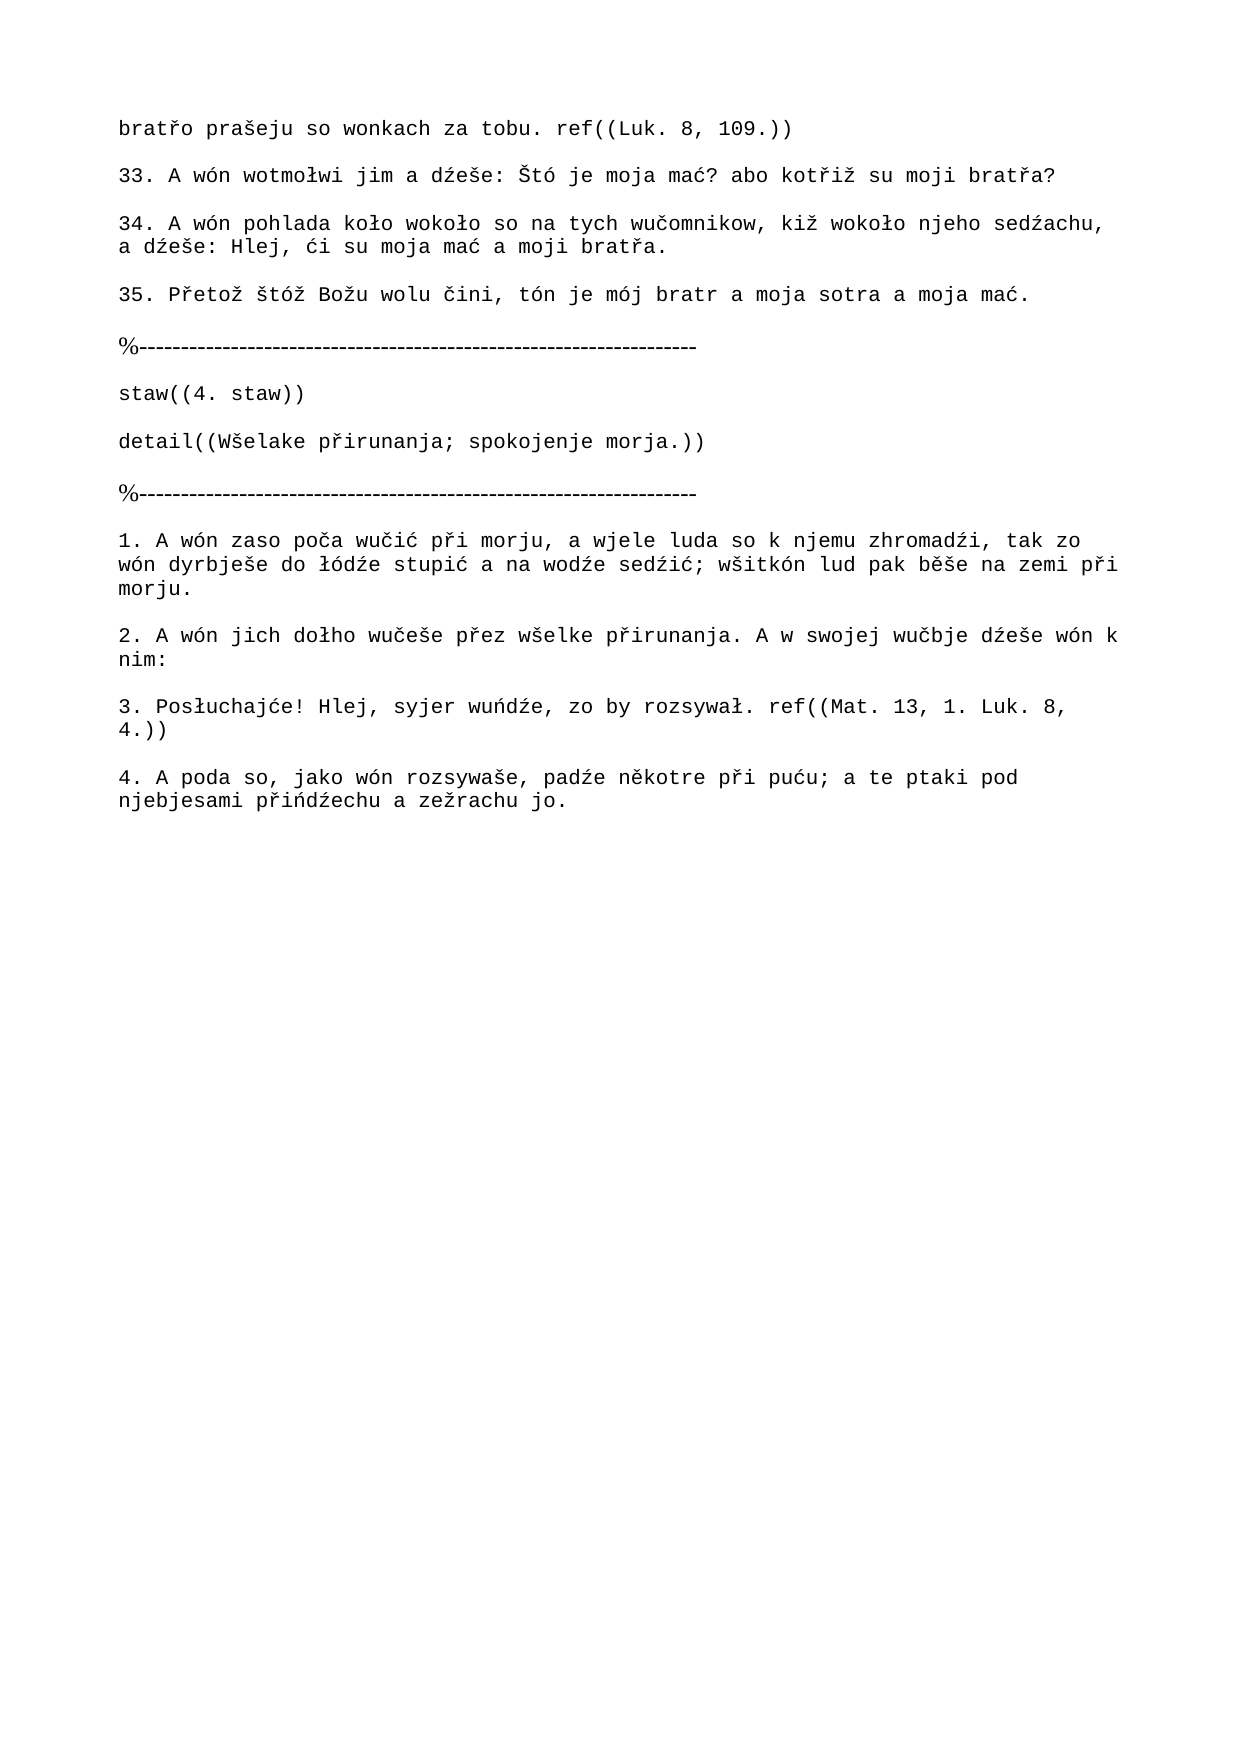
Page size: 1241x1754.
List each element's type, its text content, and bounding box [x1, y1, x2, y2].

text 35. Přetož štóž Božu wolu čini, tón je mój bratr a moja sotra a moja mać. [118, 284, 1122, 307]
text 3. Posłuchajće! Hlej, syjer wuńdźe, zo by rozsywał. ref((Mat. 13, 1. Luk. 8, 4.)) [118, 696, 1122, 743]
text 2. A wón jich dołho wučeše přez wšelke přirunanja. A w swojej wučbje dźeše wón k nim: [118, 625, 1122, 672]
text bratřo prašeju so wonkach za tobu. ref((Luk. 8, 109.)) [118, 118, 1122, 142]
text detail((Wšelake přirunanja; spokojenje morja.)) [118, 431, 1122, 454]
text 1. A wón zaso poča wučić při morju, a wjele luda so k njemu zhromadźi, tak zo wón dyrbješe do łódźe stupić a na wodźe sedźić; wšitkón lud pak běše na zemi při morju. [118, 530, 1122, 601]
text 4. A poda so, jako wón rozsywaše, padźe někotre při puću; a te ptaki pod njebjesami přińdźechu a zežrachu jo. [118, 767, 1122, 814]
text 33. A wón wotmołwi jim a dźeše: Štó je moja mać? abo kotřiž su moji bratřa? [118, 165, 1122, 189]
text staw((4. staw)) [118, 383, 1122, 407]
text %------------------------------------------------------------------- [118, 478, 1122, 507]
text 34. A wón pohlada koło wokoło so na tych wučomnikow, kiž wokoło njeho sedźachu, a dźeše: Hlej, ći su moja mać a moji bratřa. [118, 213, 1122, 260]
text %------------------------------------------------------------------- [118, 331, 1122, 360]
